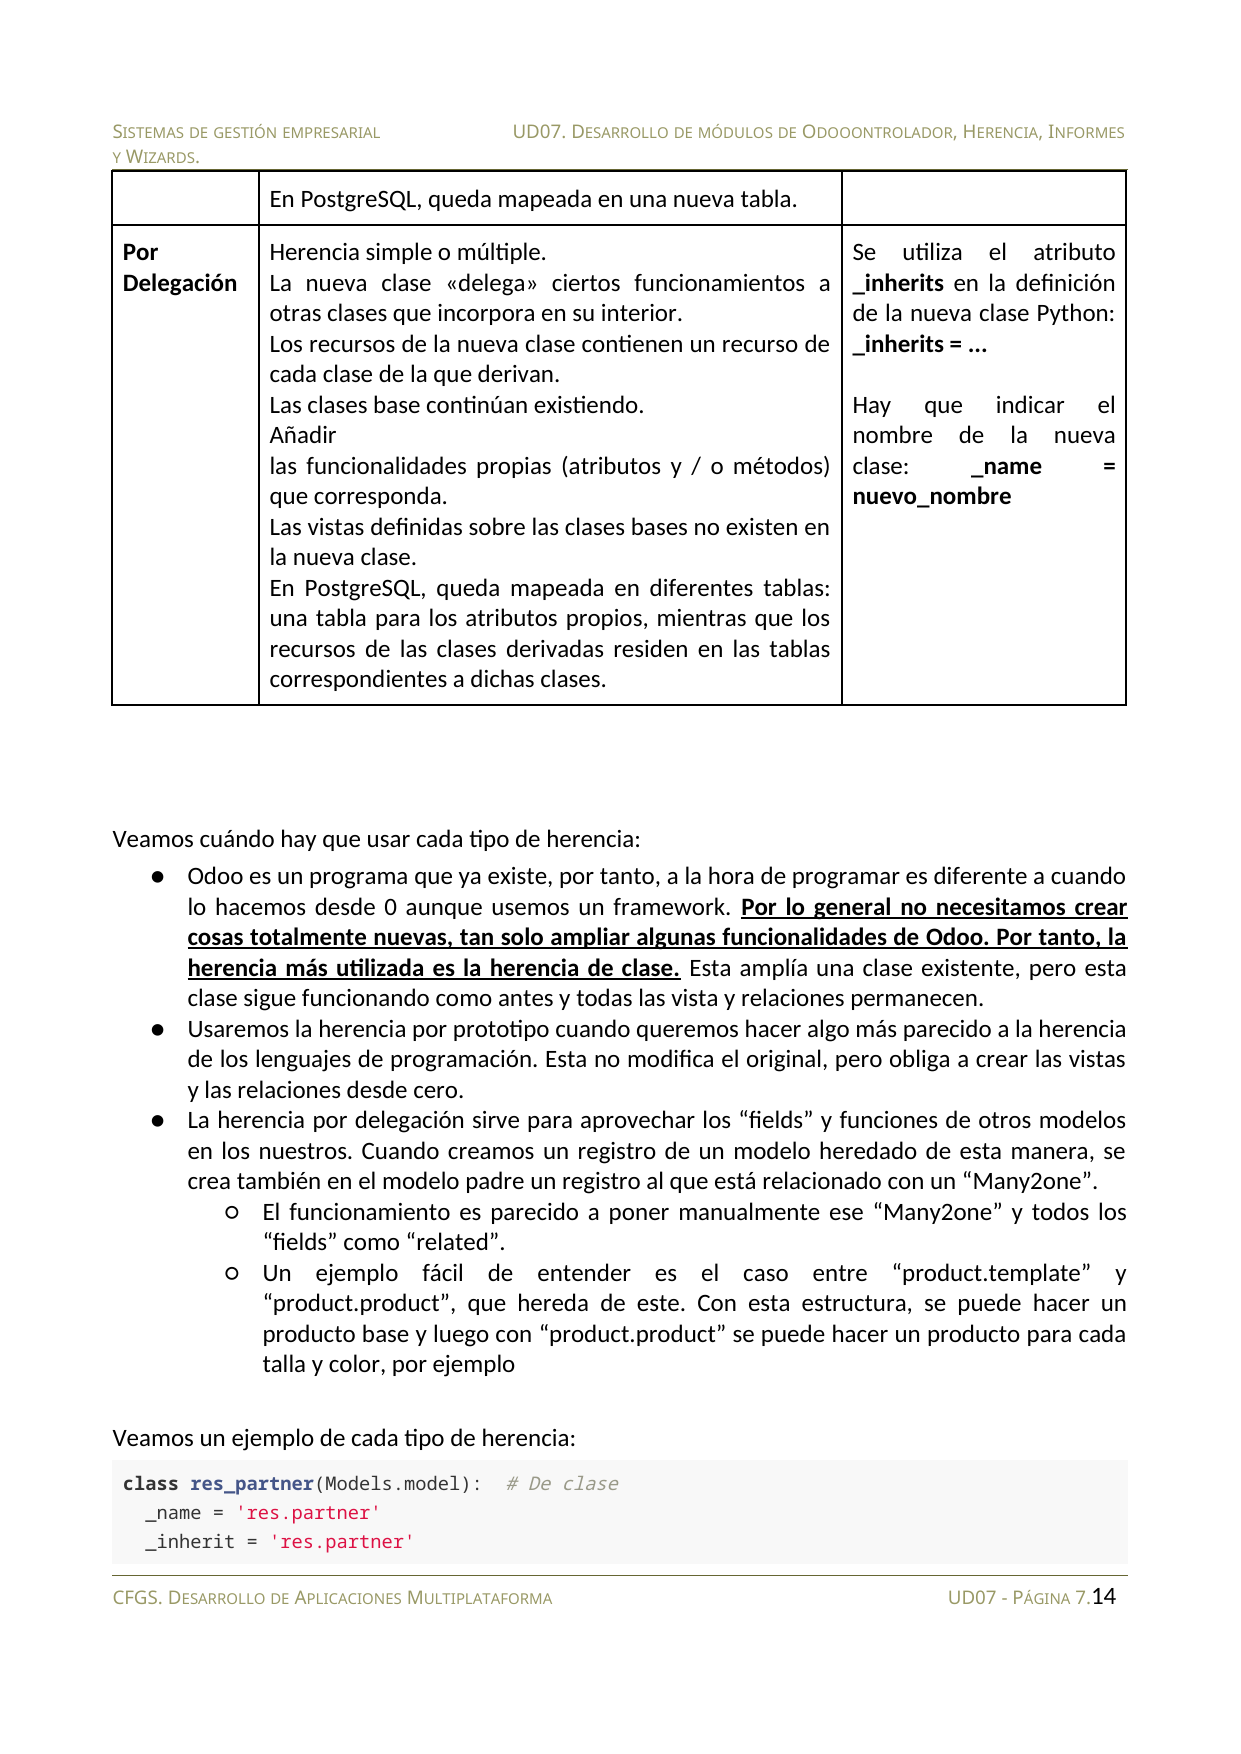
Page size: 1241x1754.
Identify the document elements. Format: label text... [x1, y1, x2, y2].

table_cell En PostgreSQL, queda mapeada en una nueva tabla. [260, 172, 841, 224]
text Veamos un ejemplo de cada tipo de herencia: [112, 1423, 1128, 1453]
table_header class res_partner(Models.model): # De clase _name = 'res.partner' _inherit = 'res.partner' [112, 1460, 1128, 1564]
table_cell Se utiliza el atributo _inherits en la definición de la nueva clase Python: _inherits = ... Hay que indicar el nombre de la nueva clase: _name = nuevo_nombre [843, 226, 1125, 704]
list Usaremos la herencia por prototipo cuando queremos hacer algo más parecido a la herencia de los lenguajes de programación. Esta no modifica el original, pero obliga a crear las vistas y las relaciones desde cero. [150, 1013, 1128, 1104]
text Veamos cuándo hay que usar cada tipo de herencia: [112, 823, 1128, 854]
table_cell Herencia simple o múltiple. La nueva clase «delega» ciertos funcionamientos a otras clases que incorpora en su interior. Los recursos de la nueva clase contienen un recurso de cada clase de la que derivan. Las clases base continúan existiendo. Añadir las funcionalidades propias (atributos y / o métodos) que corresponda. Las vistas definidas sobre las clases bases no existen en la nueva clase. En PostgreSQL, queda mapeada en diferentes tablas: una tabla para los atributos propios, mientras que los recursos de las clases derivadas residen en las tablas correspondientes a dichas clases. [260, 226, 841, 704]
list El funcionamiento es parecido a poner manualmente ese “Many2one” y todos los “fields” como “related”. [225, 1196, 1128, 1257]
list La herencia por delegación sirve para aprovechar los “fields” y funciones de otros modelos en los nuestros. Cuando creamos un registro de un modelo heredado de esta manera, se crea también en el modelo padre un registro al que está relacionado con un “Many2one”. [150, 1104, 1128, 1196]
list Odoo es un programa que ya existe, por tanto, a la hora de programar es diferente a cuando lo hacemos desde 0 aunque usemos un framework. Por lo general no necesitamos crear cosas totalmente nuevas, tan solo ampliar algunas funcionalidades de Odoo. Por tanto, la herencia más utilizada es la herencia de clase. Esta amplía una clase existente, pero esta clase sigue funcionando como antes y todas las vista y relaciones permanecen. [150, 860, 1128, 1013]
list Un ejemplo fácil de entender es el caso entre “product.template” y “product.product”, que hereda de este. Con esta estructura, se puede hacer un producto base y luego con “product.product” se puede hacer un producto para cada talla y color, por ejemplo [225, 1257, 1128, 1379]
table_cell [843, 172, 1125, 224]
table_cell [113, 172, 258, 224]
table_cell Por Delegación [113, 226, 258, 704]
